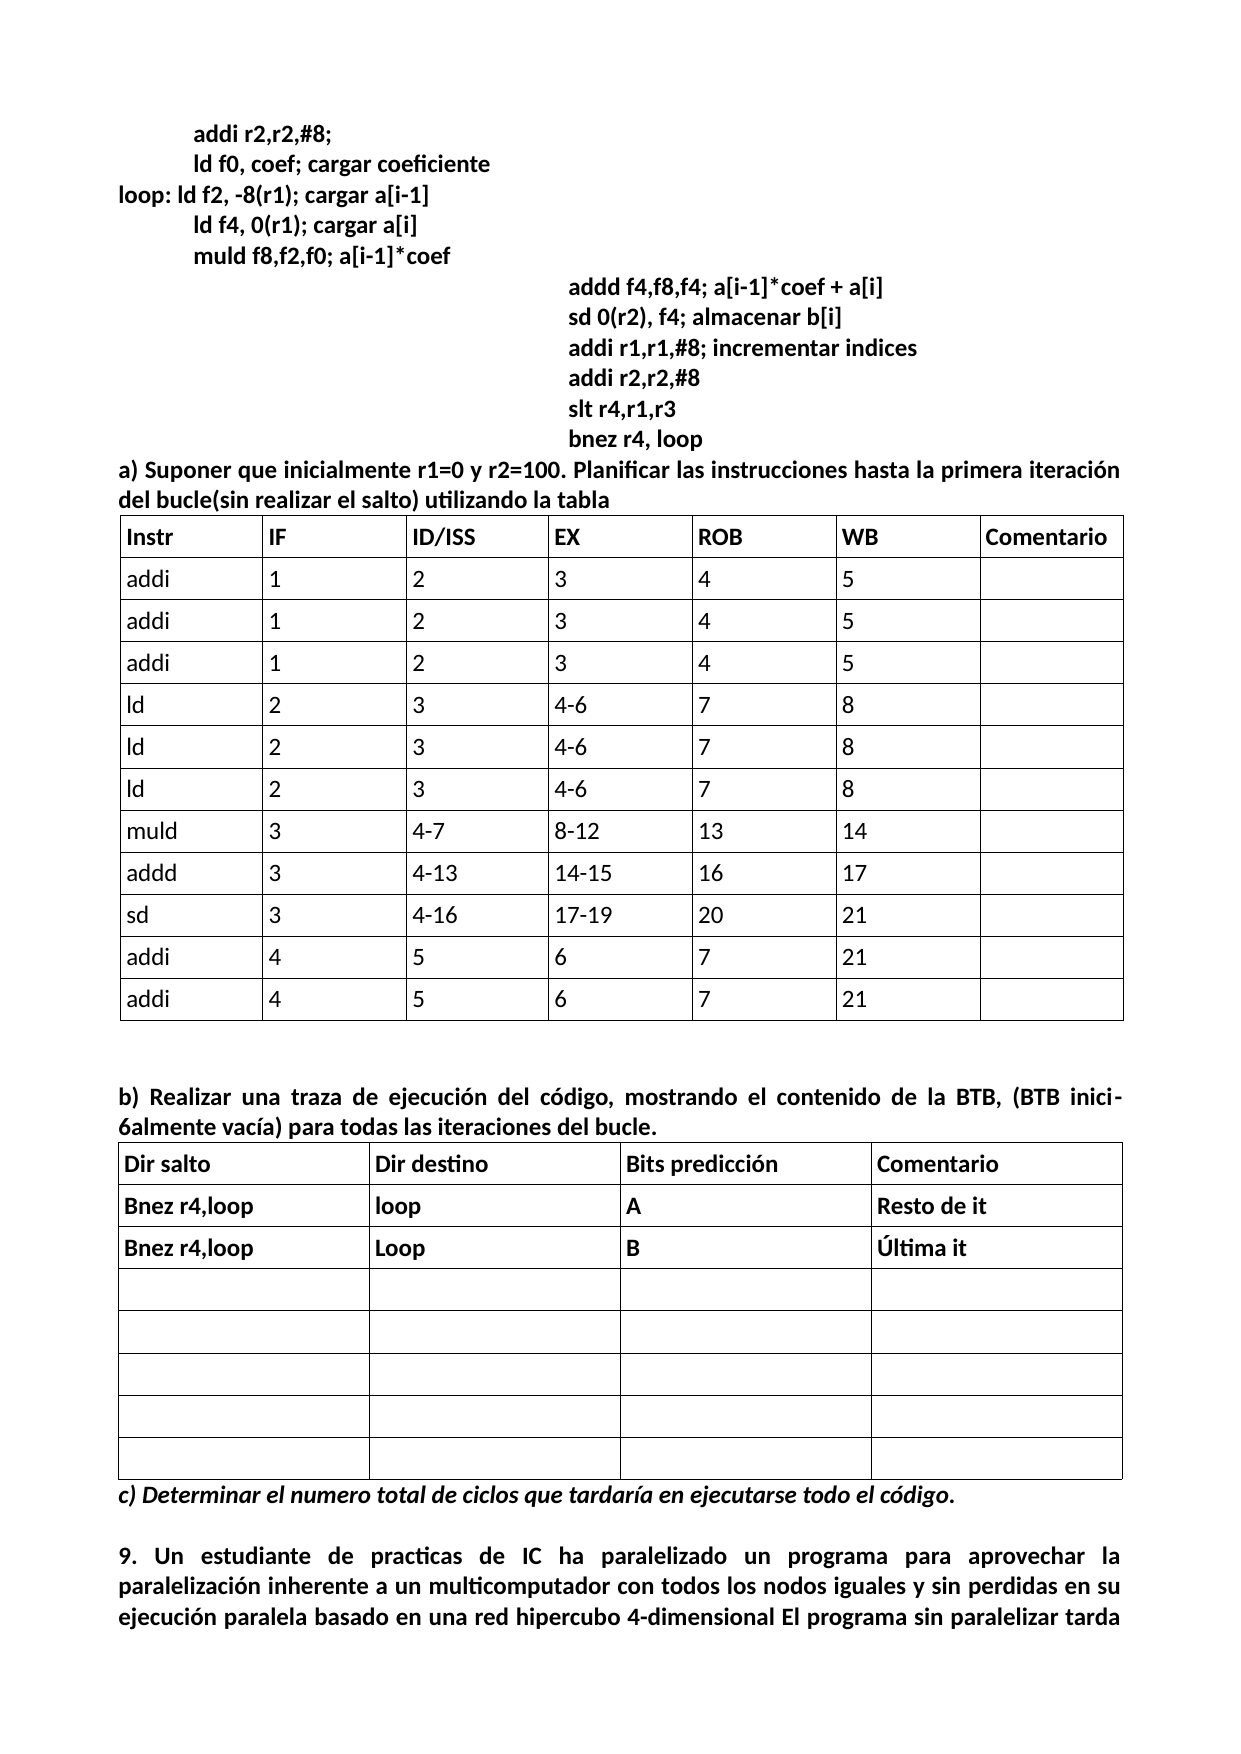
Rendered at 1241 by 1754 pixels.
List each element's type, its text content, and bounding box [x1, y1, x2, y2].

text ld f4, 0(r1); cargar a[i] [118, 210, 1122, 240]
table_cell addi [121, 642, 262, 683]
table_cell [872, 1311, 1122, 1352]
table_cell 7 [693, 726, 836, 767]
table_cell 7 [693, 979, 836, 1020]
table_cell 21 [837, 979, 980, 1020]
table_cell [119, 1396, 369, 1437]
table_cell 8 [837, 769, 980, 809]
table_cell [981, 684, 1123, 725]
table_cell Bnez r4,loop [119, 1185, 369, 1226]
table_cell [621, 1311, 871, 1352]
table_cell 4 [263, 979, 406, 1020]
table_header Comentario [981, 516, 1123, 557]
table_cell Resto de it [872, 1185, 1122, 1226]
table_cell [370, 1396, 620, 1437]
table_cell 3 [549, 558, 692, 599]
table_cell [981, 853, 1123, 894]
table_cell 4 [693, 600, 836, 641]
table_cell 6 [549, 937, 692, 978]
table_cell [981, 600, 1123, 641]
table_cell 4-7 [407, 811, 548, 852]
table_header Dir salto [119, 1143, 369, 1184]
table_cell 4-6 [549, 726, 692, 767]
table_cell [872, 1396, 1122, 1437]
table_header Comentario [872, 1143, 1122, 1184]
table_cell 3 [407, 769, 548, 809]
text loop: ld f2, -8(r1); cargar a[i-1] [118, 179, 1122, 210]
table_cell addd [121, 853, 262, 894]
table_cell 13 [693, 811, 836, 852]
table_cell [621, 1269, 871, 1310]
table_header Dir destino [370, 1143, 620, 1184]
table_cell 3 [407, 726, 548, 767]
table_cell [981, 895, 1123, 936]
table_cell 17-19 [549, 895, 692, 936]
table_cell 1 [263, 642, 406, 683]
table_cell 7 [693, 937, 836, 978]
text b) Realizar una traza de ejecución del código, mostrando el contenido de la BTB, (BTB inici­6almente vacía) para todas las iteraciones del bucle. [118, 1081, 1122, 1142]
table_cell [872, 1354, 1122, 1394]
table_cell [621, 1354, 871, 1394]
table_cell 2 [407, 558, 548, 599]
table_cell 14 [837, 811, 980, 852]
table_cell 20 [693, 895, 836, 936]
table_header ID/ISS [407, 516, 548, 557]
table_cell [981, 642, 1123, 683]
table_cell Última it [872, 1227, 1122, 1268]
text addi r2,r2,#8; [118, 118, 1122, 149]
table_cell [981, 811, 1123, 852]
table_cell 8 [837, 684, 980, 725]
table_cell 4-6 [549, 769, 692, 809]
table_cell [872, 1269, 1122, 1310]
table_cell [119, 1354, 369, 1394]
table_cell addi [121, 600, 262, 641]
table_cell addi [121, 937, 262, 978]
table_cell [370, 1269, 620, 1310]
table_cell 2 [263, 769, 406, 809]
table_header ROB [693, 516, 836, 557]
table_cell 2 [263, 684, 406, 725]
table_header EX [549, 516, 692, 557]
table_cell [981, 769, 1123, 809]
table_cell Bnez r4,loop [119, 1227, 369, 1268]
table_cell 8-12 [549, 811, 692, 852]
table_cell 3 [263, 895, 406, 936]
table_cell 4-16 [407, 895, 548, 936]
text addi r2,r2,#8 [118, 362, 1122, 393]
table_cell addi [121, 979, 262, 1020]
table_cell 4 [693, 642, 836, 683]
table_cell 3 [263, 811, 406, 852]
table_cell 5 [407, 937, 548, 978]
table_cell [119, 1438, 369, 1479]
table_cell 4 [263, 937, 406, 978]
table_cell loop [370, 1185, 620, 1226]
text 9. Un estudiante de practicas de IC ha paralelizado un programa para aprovechar la paralelización inherente a un multicomputador con todos los nodos iguales y sin perdidas en su ejecución paralela basado en una red hipercubo 4-dimensional El programa sin paralelizar tarda [118, 1540, 1122, 1631]
table_cell 7 [693, 684, 836, 725]
table_cell 1 [263, 600, 406, 641]
table_cell 21 [837, 937, 980, 978]
table_cell addi [121, 558, 262, 599]
table_cell 4-6 [549, 684, 692, 725]
table_header Bits predicción [621, 1143, 871, 1184]
table_cell ld [121, 769, 262, 809]
table_cell 1 [263, 558, 406, 599]
table_cell 5 [837, 558, 980, 599]
table_cell [119, 1269, 369, 1310]
table_cell [872, 1438, 1122, 1479]
table_cell B [621, 1227, 871, 1268]
table_cell [370, 1354, 620, 1394]
table_cell sd [121, 895, 262, 936]
table_cell 7 [693, 769, 836, 809]
table_cell muld [121, 811, 262, 852]
table_cell 21 [837, 895, 980, 936]
table_cell 2 [407, 642, 548, 683]
text bnez r4, loop [118, 423, 1122, 454]
table_cell 17 [837, 853, 980, 894]
table_cell [621, 1396, 871, 1437]
table_cell 5 [837, 642, 980, 683]
table_header IF [263, 516, 406, 557]
table_header Instr [121, 516, 262, 557]
text slt r4,r1,r3 [118, 393, 1122, 423]
table_cell 4-13 [407, 853, 548, 894]
table_cell Loop [370, 1227, 620, 1268]
text addd f4,f8,f4; a[i-1]*coef + a[i] [118, 271, 1122, 301]
table_cell 14-15 [549, 853, 692, 894]
text a) Suponer que inicialmente r1=0 y r2=100. Planificar las instrucciones hasta la primera iteración del bucle(sin realizar el salto) utilizando la tabla [118, 454, 1122, 515]
table_cell 3 [549, 600, 692, 641]
table_cell A [621, 1185, 871, 1226]
table_cell [370, 1438, 620, 1479]
table_cell 2 [407, 600, 548, 641]
table_cell [981, 937, 1123, 978]
table_cell ld [121, 684, 262, 725]
table_cell 4 [693, 558, 836, 599]
table_cell 5 [407, 979, 548, 1020]
table_cell 3 [549, 642, 692, 683]
table_cell [370, 1311, 620, 1352]
table_cell ld [121, 726, 262, 767]
table_cell 2 [263, 726, 406, 767]
text sd 0(r2), f4; almacenar b[i] [118, 301, 1122, 332]
table_header WB [837, 516, 980, 557]
table_cell 16 [693, 853, 836, 894]
table_cell 3 [263, 853, 406, 894]
table_cell [981, 726, 1123, 767]
table_cell [981, 558, 1123, 599]
text muld f8,f2,f0; a[i-1]*coef [118, 240, 1122, 271]
table_cell 8 [837, 726, 980, 767]
table_cell 3 [407, 684, 548, 725]
table_cell 6 [549, 979, 692, 1020]
text ld f0, coef; cargar coeficiente [118, 149, 1122, 179]
table_cell [981, 979, 1123, 1020]
table_cell 5 [837, 600, 980, 641]
table_cell [621, 1438, 871, 1479]
text c) Determinar el numero total de ciclos que tardaría en ejecutarse todo el código. [118, 1480, 1122, 1509]
table_cell [119, 1311, 369, 1352]
text addi r1,r1,#8; incrementar indices [118, 332, 1122, 362]
